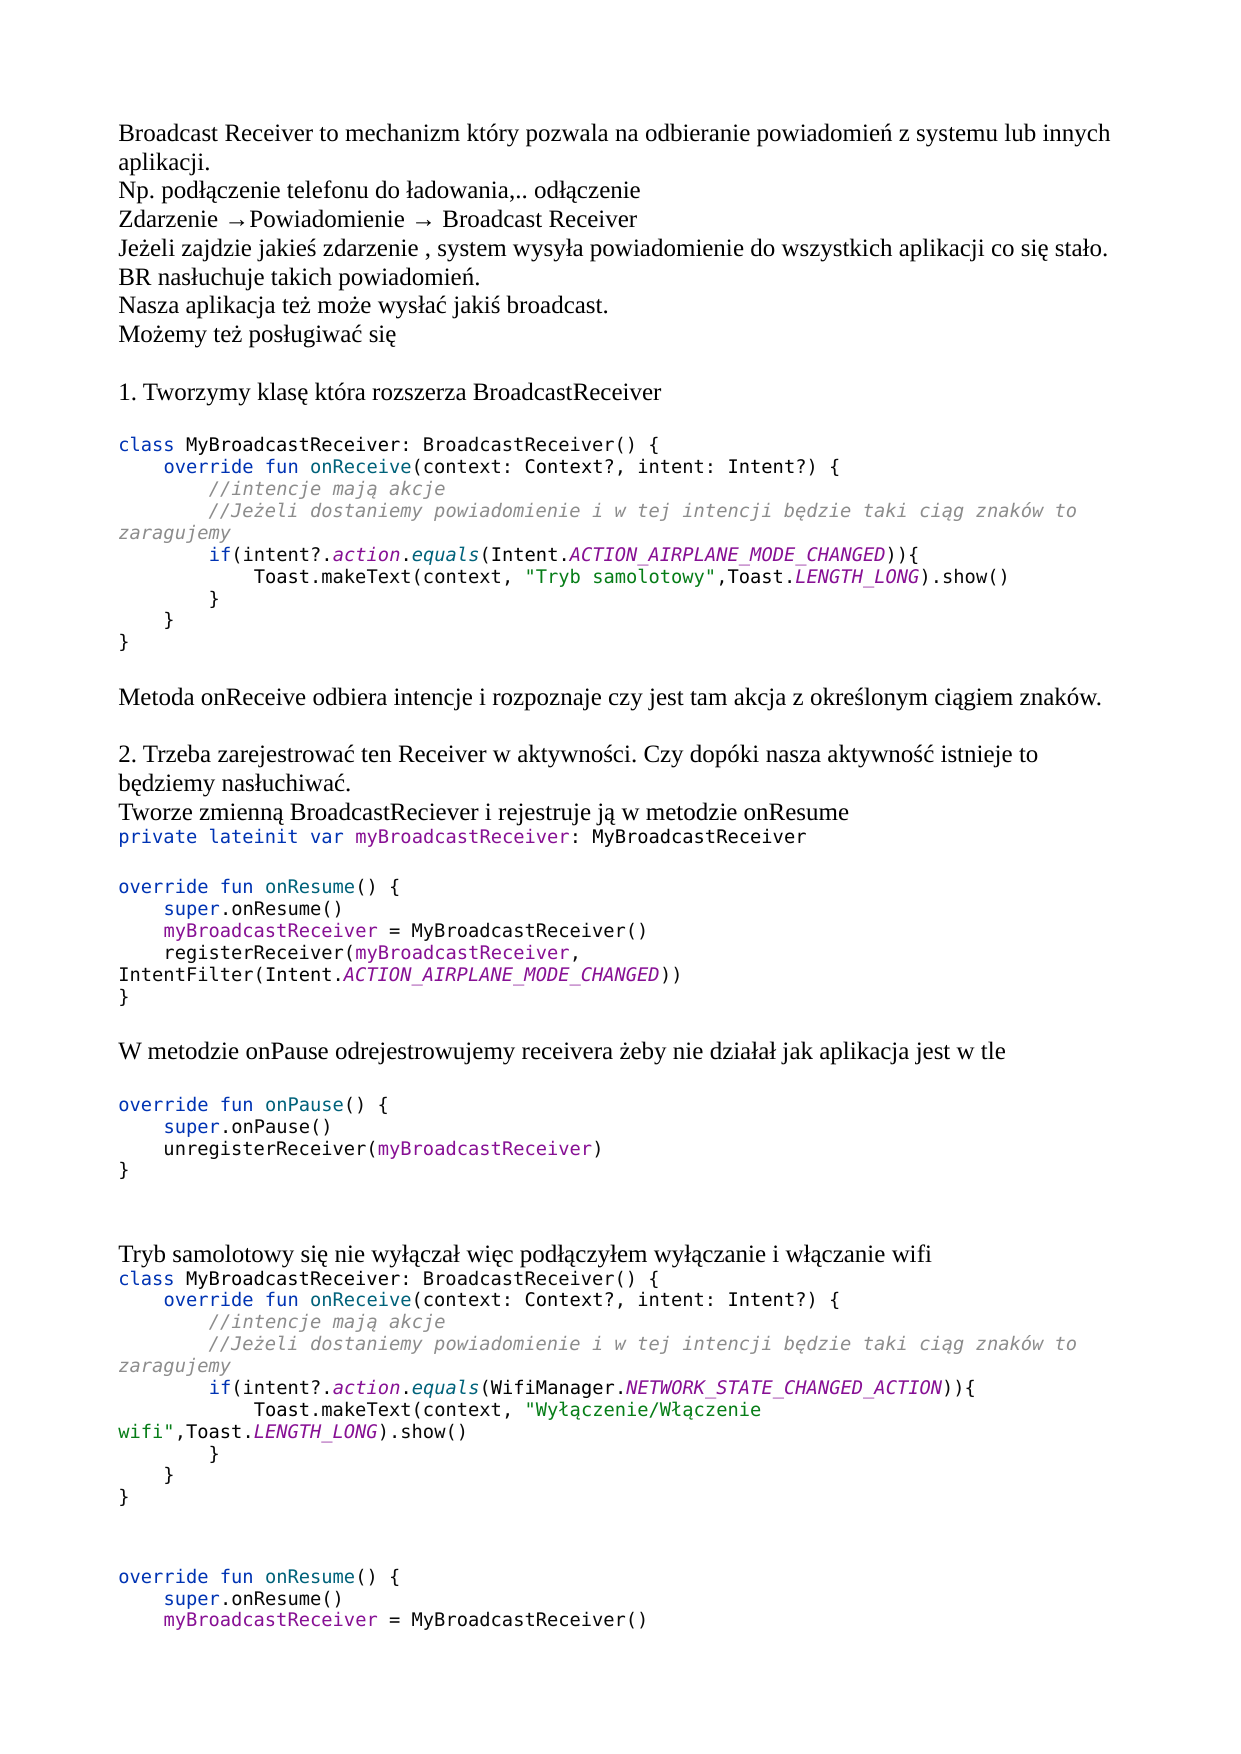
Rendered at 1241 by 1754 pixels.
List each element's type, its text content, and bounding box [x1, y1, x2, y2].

text Tryb samolotowy się nie wyłączał więc podłączyłem wyłączanie i włączanie wifi [118, 1239, 1122, 1267]
text W metodzie onPause odrejestrowujemy receivera żeby nie działał jak aplikacja jest w tle [118, 1036, 1122, 1065]
text override fun onPause() { super.onPause() unregisterReceiver(myBroadcastReceiver) } [118, 1094, 1122, 1181]
text 1. Tworzymy klasę która rozszerza BroadcastReceiver [118, 377, 1122, 406]
text Nasza aplikacja też może wysłać jakiś broadcast. [118, 291, 1122, 319]
text Metoda onReceive odbiera intencje i rozpoznaje czy jest tam akcja z określonym ciągiem znaków. [118, 682, 1122, 711]
text Zdarzenie →Powiadomienie → Broadcast Receiver [118, 204, 1122, 233]
text Np. podłączenie telefonu do ładowania,.. odłączenie [118, 176, 1122, 204]
text 2. Trzeba zarejestrować ten Receiver w aktywności. Czy dopóki nasza aktywność istnieje to będziemy nasłuchiwać. [118, 739, 1122, 797]
text Jeżeli zajdzie jakieś zdarzenie , system wysyła powiadomienie do wszystkich aplikacji co się stało. BR nasłuchuje takich powiadomień. [118, 233, 1122, 291]
text override fun onResume() { super.onResume() myBroadcastReceiver = MyBroadcastReceiver() registerReceiver(myBroadcastReceiver, IntentFilter(Intent.ACTION_AIRPLANE_MODE_CHANGED)) } [118, 876, 1122, 1007]
text private lateinit var myBroadcastReceiver: MyBroadcastReceiver [118, 826, 1122, 847]
text Możemy też posługiwać się [118, 319, 1122, 348]
text class MyBroadcastReceiver: BroadcastReceiver() { override fun onReceive(context: Context?, intent: Intent?) { //intencje mają akcje //Jeżeli dostaniemy powiadomienie i w tej intencji będzie taki ciąg znaków to zaragujemy if(intent?.action.equals(Intent.ACTION_AIRPLANE_MODE_CHANGED)){ Toast.makeText(context, "Tryb samolotowy",Toast.LENGTH_LONG).show() } } } [118, 434, 1122, 653]
text override fun onResume() { super.onResume() myBroadcastReceiver = MyBroadcastReceiver() [118, 1566, 1122, 1631]
text class MyBroadcastReceiver: BroadcastReceiver() { override fun onReceive(context: Context?, intent: Intent?) { //intencje mają akcje //Jeżeli dostaniemy powiadomienie i w tej intencji będzie taki ciąg znaków to zaragujemy if(intent?.action.equals(WifiManager.NETWORK_STATE_CHANGED_ACTION)){ Toast.makeText(context, "Wyłączenie/Włączenie wifi",Toast.LENGTH_LONG).show() } } } [118, 1267, 1122, 1508]
text Tworze zmienną BroadcastReciever i rejestruje ją w metodzie onResume [118, 797, 1122, 826]
text Broadcast Receiver to mechanizm który pozwala na odbieranie powiadomień z systemu lub innych aplikacji. [118, 118, 1122, 176]
